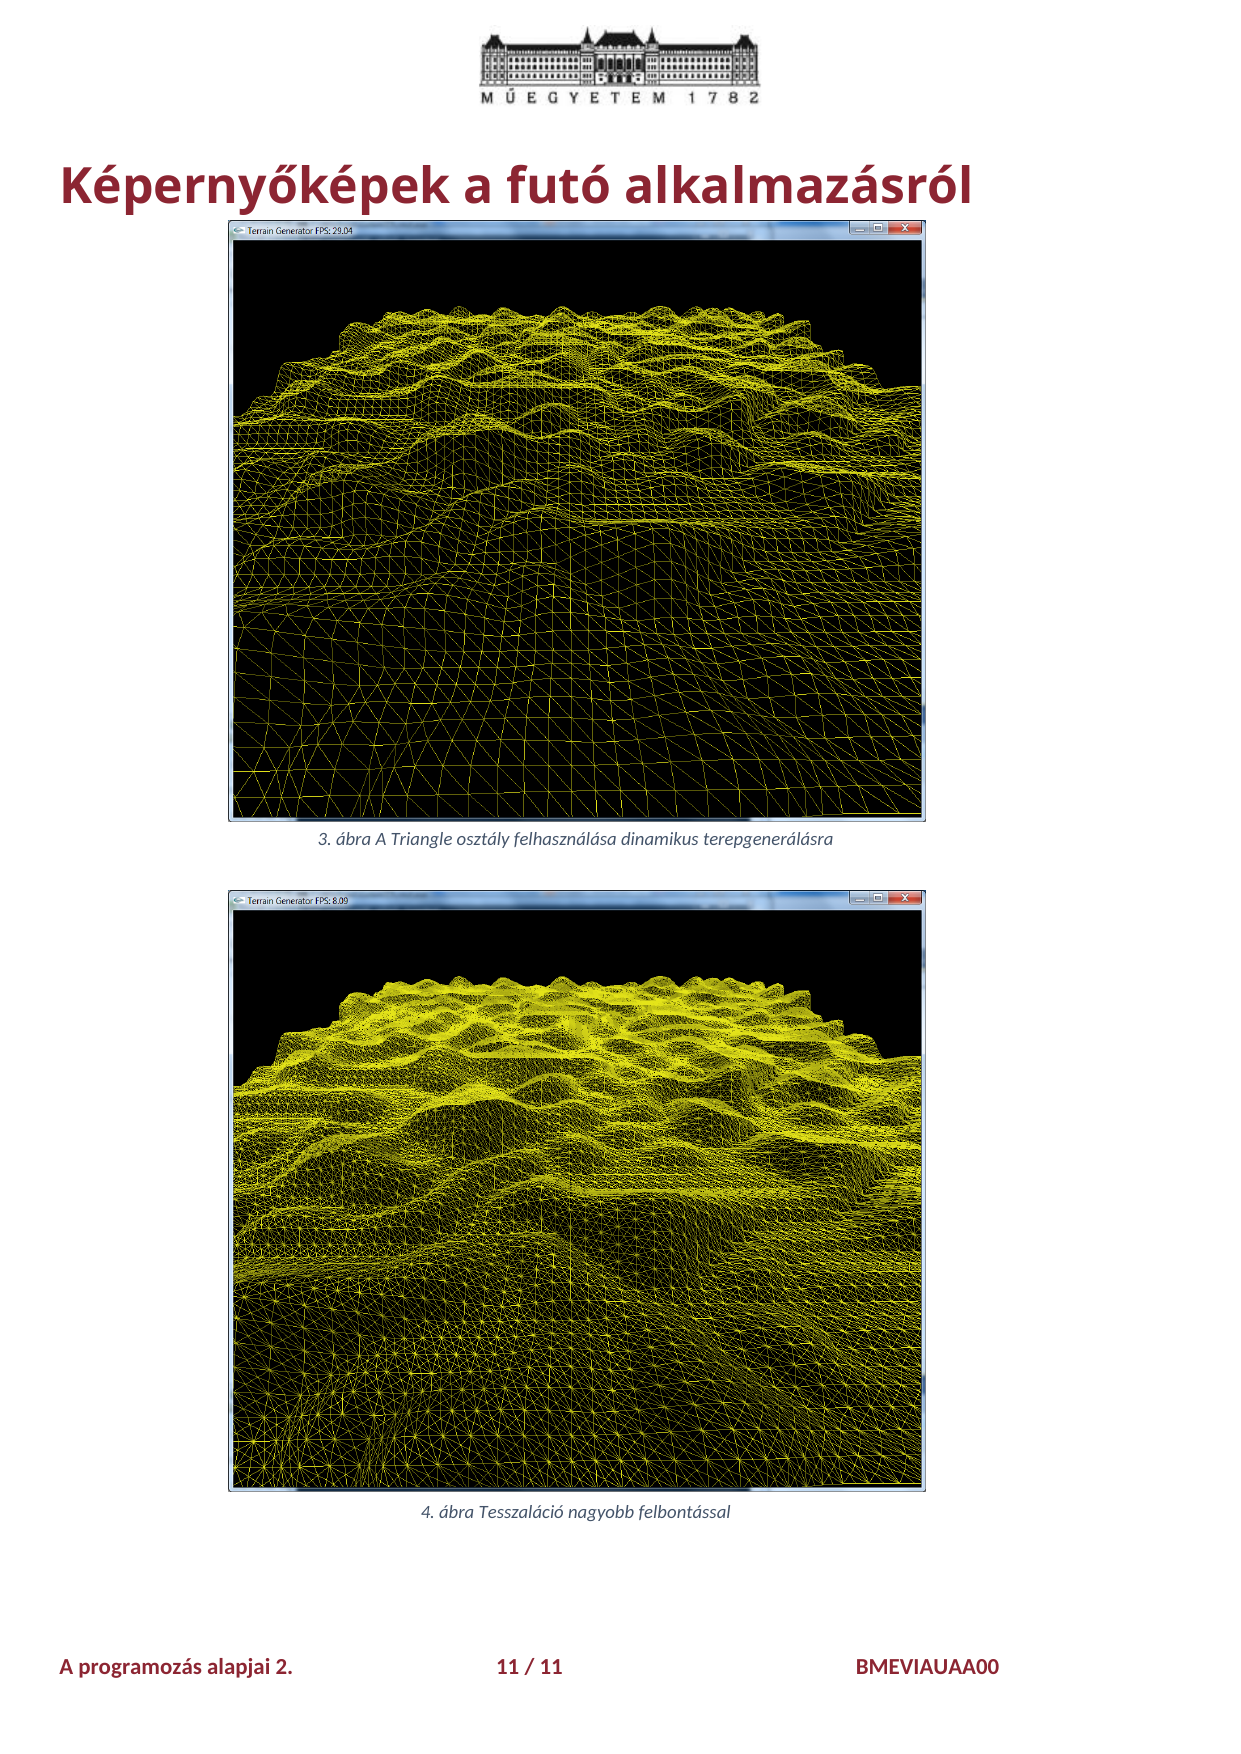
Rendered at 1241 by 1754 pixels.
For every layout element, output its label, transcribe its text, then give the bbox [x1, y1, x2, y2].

picture [478, 25, 762, 107]
text 4. ábra Tesszaláció nagyobb felbontással [228, 1500, 925, 1523]
picture [228, 890, 926, 1492]
picture [228, 220, 926, 822]
subtitle Képernyőképek a futó alkalmazásról [59, 150, 1181, 218]
text 3. ábra A Triangle osztály felhasználása dinamikus terepgenerálásra [228, 827, 925, 850]
